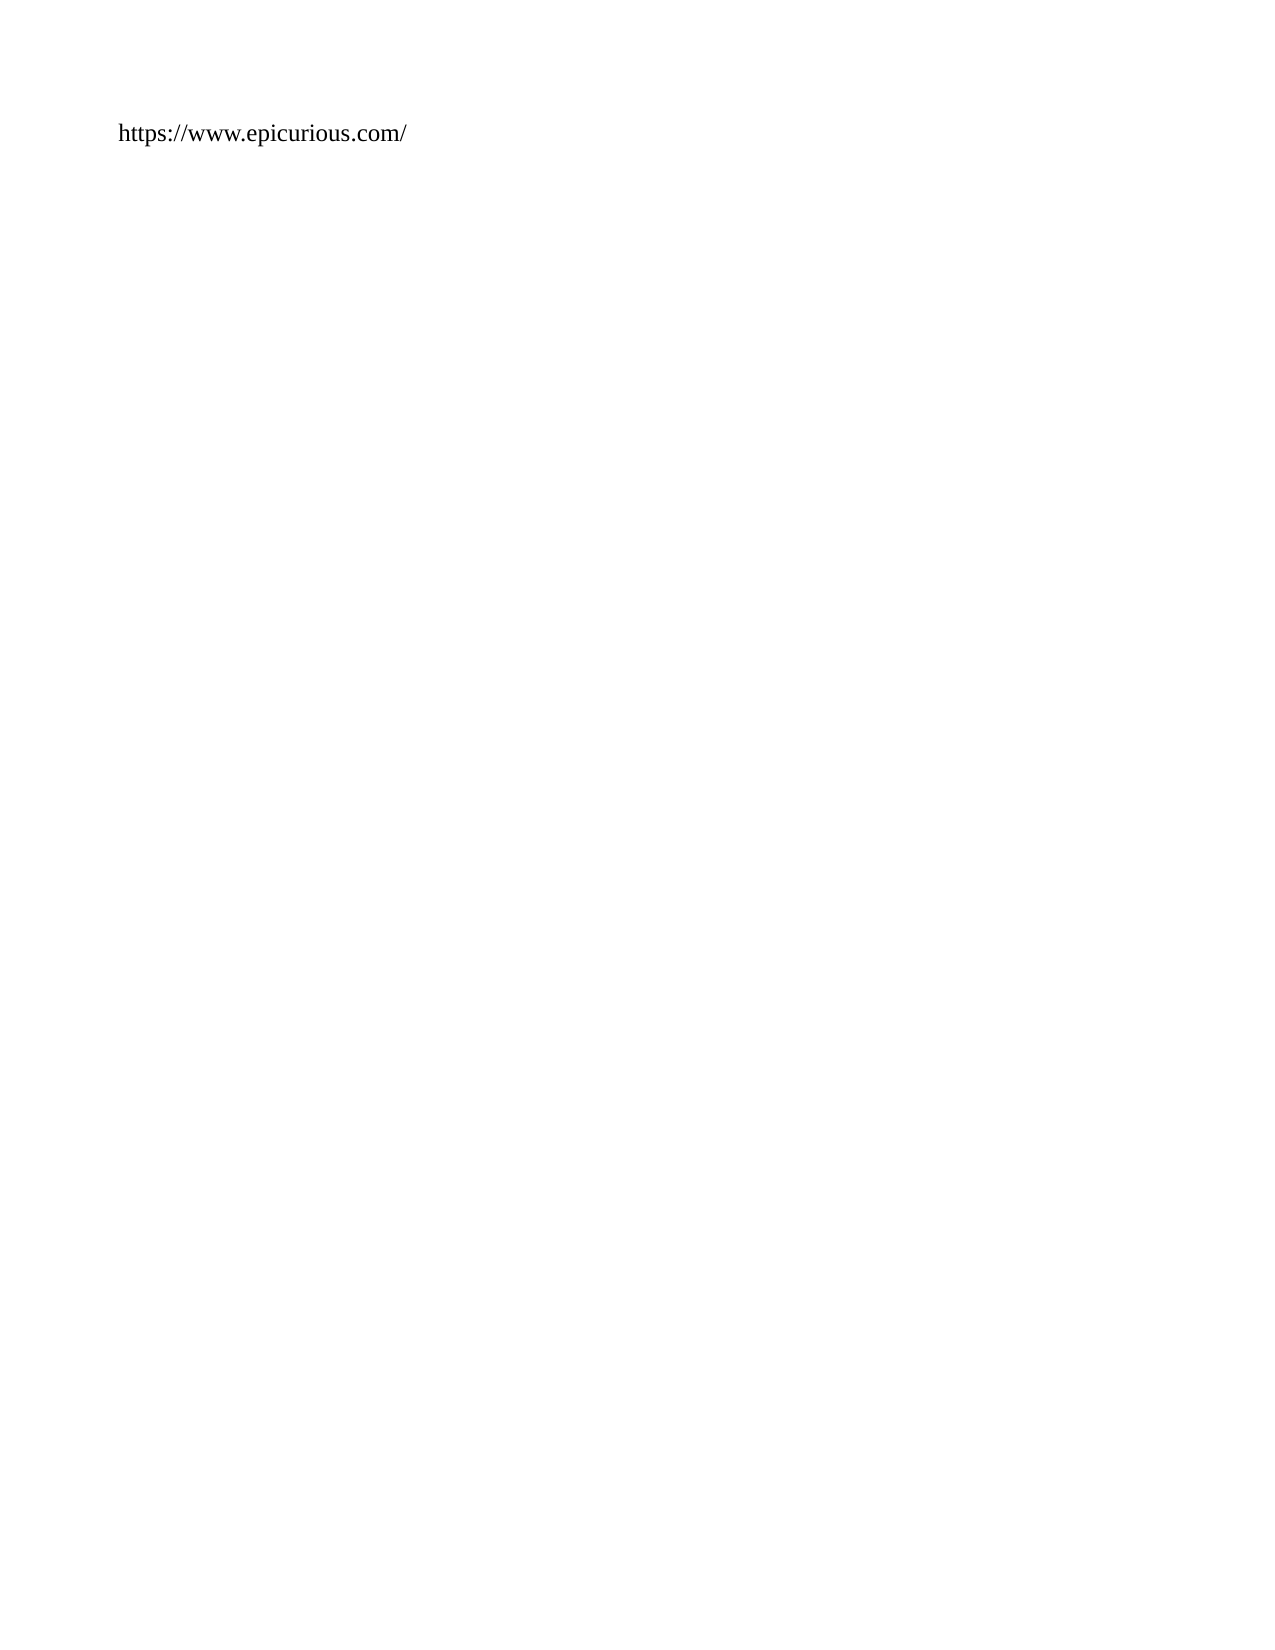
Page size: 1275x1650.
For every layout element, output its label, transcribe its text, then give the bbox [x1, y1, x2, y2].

text https://www.epicurious.com/ [118, 118, 1157, 147]
